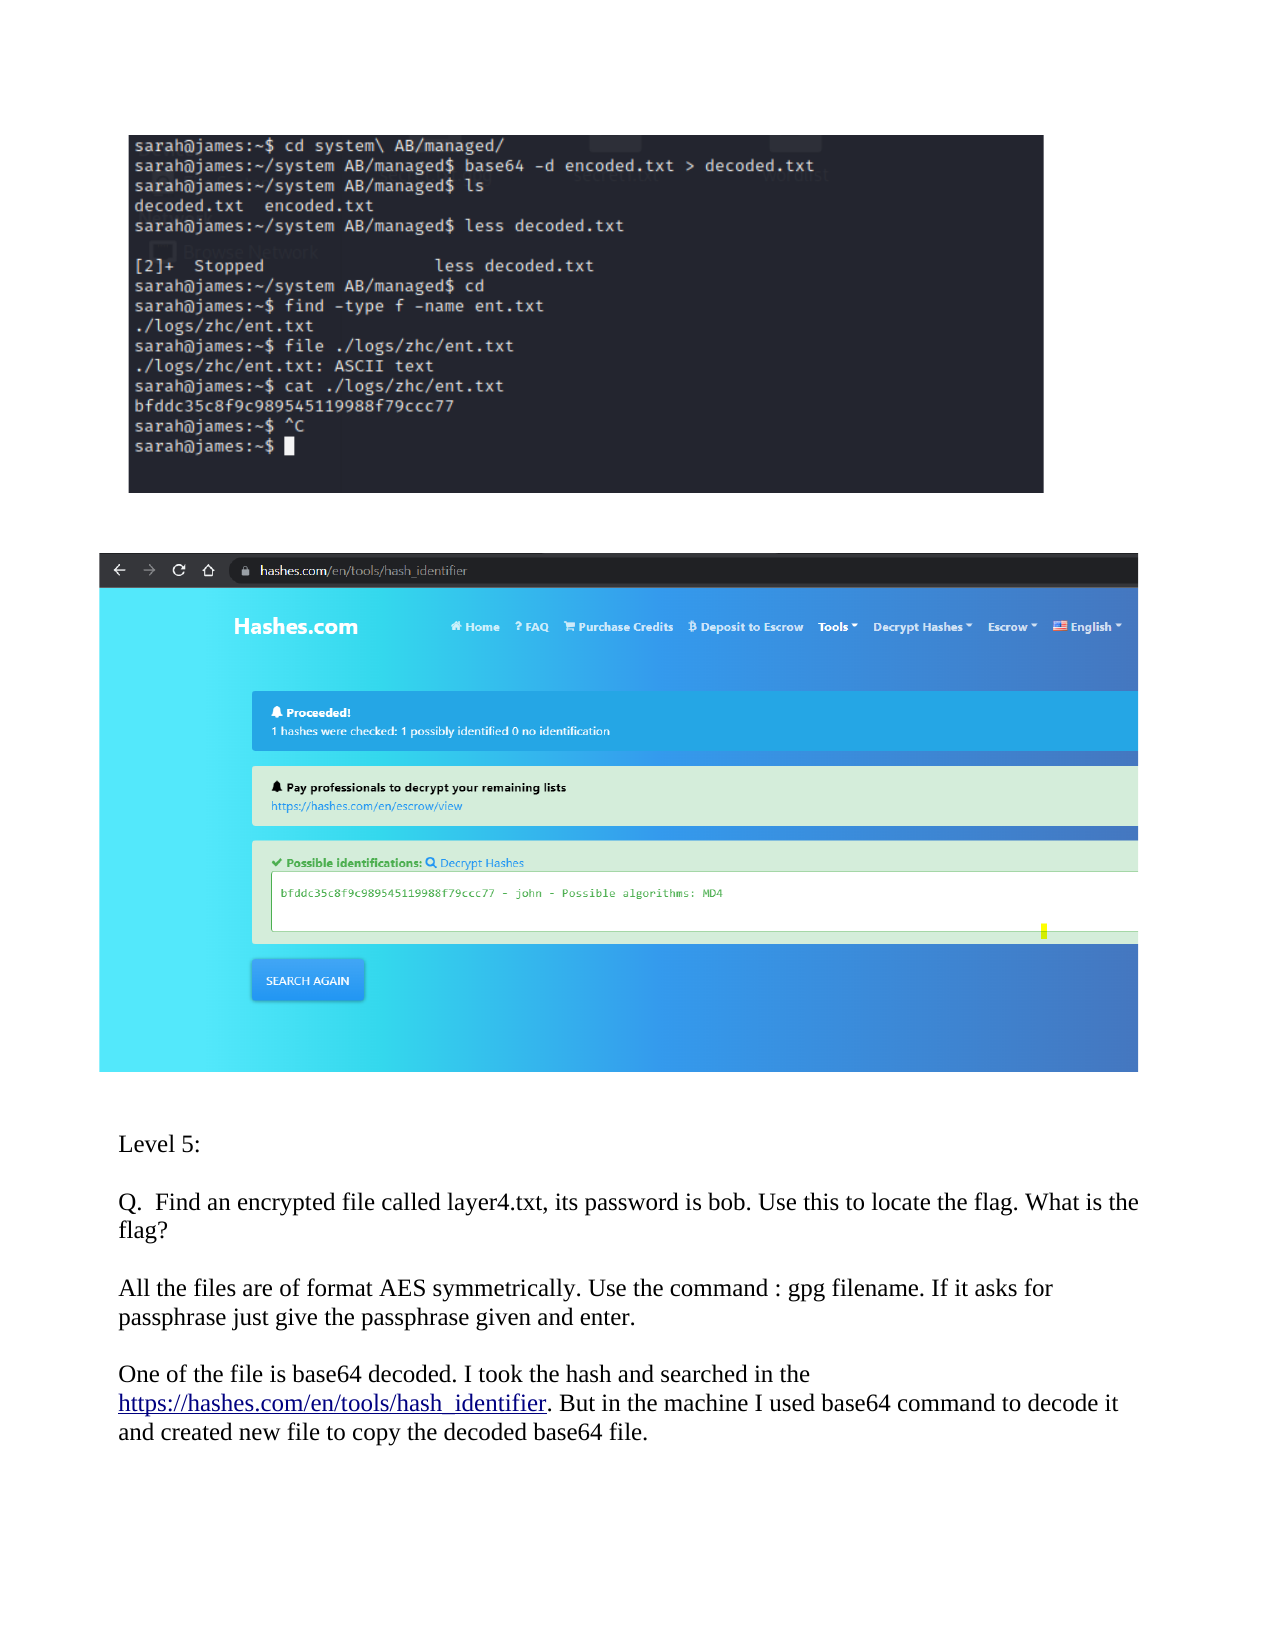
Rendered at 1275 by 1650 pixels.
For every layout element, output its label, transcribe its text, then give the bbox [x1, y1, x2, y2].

text One of the file is base64 decoded. I took the hash and searched in the https://hashes.com/en/tools/hash_identifier. But in the machine I used base64 command to decode it and created new file to copy the decoded base64 file. [118, 1359, 1157, 1445]
text All the files are of format AES symmetrically. Use the command : gpg filename. If it asks for passphrase just give the passphrase given and enter. [118, 1273, 1157, 1330]
picture [99, 553, 1139, 1072]
text Level 5: [118, 1129, 1157, 1158]
picture [128, 135, 1044, 493]
text Q. Find an encrypted file called layer4.txt, its password is bob. Use this to locate the flag. What is the flag? [118, 1187, 1157, 1244]
